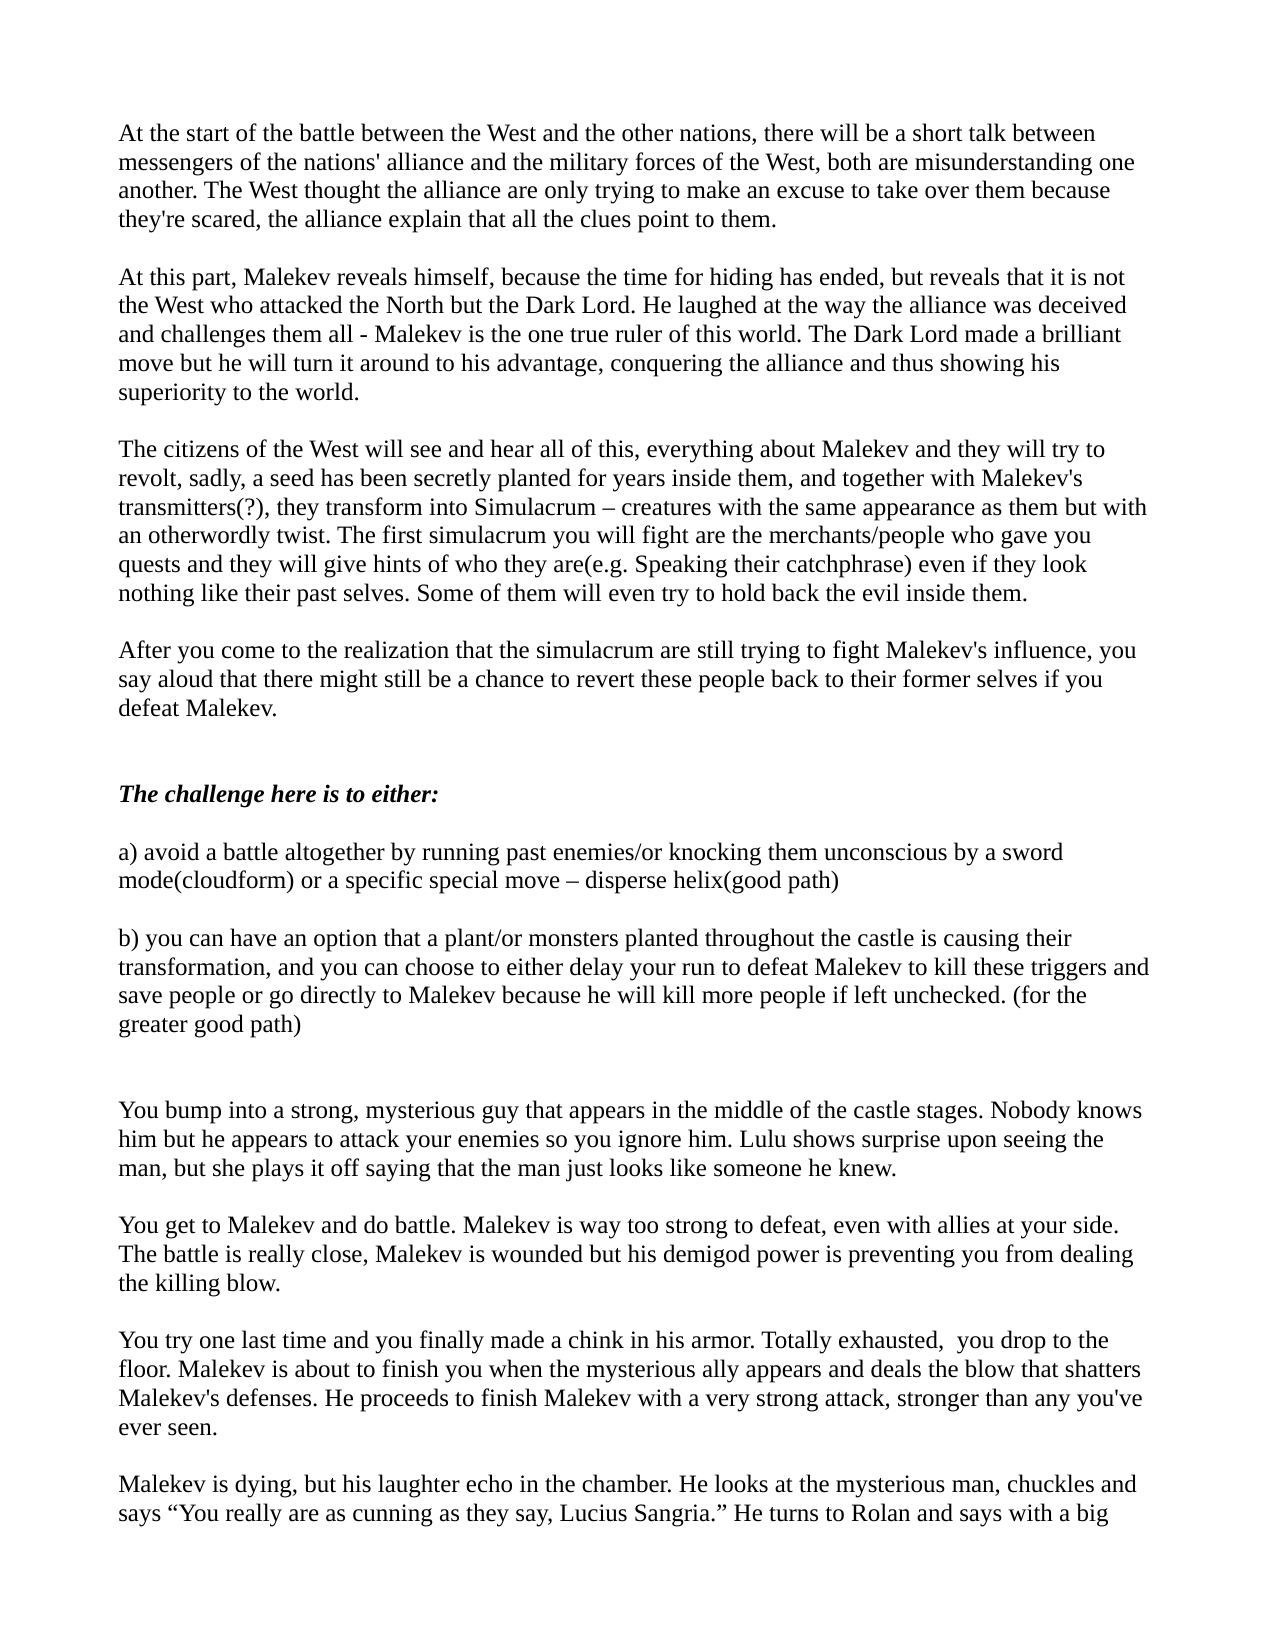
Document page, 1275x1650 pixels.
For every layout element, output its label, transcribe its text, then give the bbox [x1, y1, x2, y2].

text You bump into a strong, mysterious guy that appears in the middle of the castle stages. Nobody knows him but he appears to attack your enemies so you ignore him. Lulu shows surprise upon seeing the man, but she plays it off saying that the man just looks like someone he knew. [118, 1096, 1157, 1182]
text At this part, Malekev reveals himself, because the time for hiding has ended, but reveals that it is not the West who attacked the North but the Dark Lord. He laughed at the way the alliance was deceived and challenges them all - Malekev is the one true ruler of this world. The Dark Lord made a brilliant move but he will turn it around to his advantage, conquering the alliance and thus showing his superiority to the world. [118, 262, 1157, 406]
text After you come to the realization that the simulacrum are still trying to fight Malekev's influence, you say aloud that there might still be a chance to revert these people back to their former selves if you defeat Malekev. [118, 636, 1157, 722]
text You get to Malekev and do battle. Malekev is way too strong to defeat, even with allies at your side. The battle is really close, Malekev is wounded but his demigod power is preventing you from dealing the killing blow. [118, 1211, 1157, 1297]
text Malekev is dying, but his laughter echo in the chamber. He looks at the mysterious man, chuckles and says “You really are as cunning as they say, Lucius Sangria.” He turns to Rolan and says with a big [118, 1469, 1157, 1527]
text b) you can have an option that a plant/or monsters planted throughout the castle is causing their transformation, and you can choose to either delay your run to defeat Malekev to kill these triggers and save people or go directly to Malekev because he will kill more people if left unchecked. (for the greater good path) [118, 923, 1157, 1038]
text The citizens of the West will see and hear all of this, everything about Malekev and they will try to revolt, sadly, a seed has been secretly planted for years inside them, and together with Malekev's transmitters(?), they transform into Simulacrum – creatures with the same appearance as them but with an otherwordly twist. The first simulacrum you will fight are the merchants/people who gave you quests and they will give hints of who they are(e.g. Speaking their catchphrase) even if they look nothing like their past selves. Some of them will even try to hold back the evil inside them. [118, 434, 1157, 607]
text The challenge here is to either: [118, 779, 1157, 808]
text At the start of the battle between the West and the other nations, there will be a short talk between messengers of the nations' alliance and the military forces of the West, both are misunderstanding one another. The West thought the alliance are only trying to make an excuse to take over them because they're scared, the alliance explain that all the clues point to them. [118, 118, 1157, 233]
text a) avoid a battle altogether by running past enemies/or knocking them unconscious by a sword mode(cloudform) or a specific special move – disperse helix(good path) [118, 837, 1157, 894]
text You try one last time and you finally made a chink in his armor. Totally exhausted, you drop to the floor. Malekev is about to finish you when the mysterious ally appears and deals the blow that shatters Malekev's defenses. He proceeds to finish Malekev with a very strong attack, stronger than any you've ever seen. [118, 1326, 1157, 1441]
